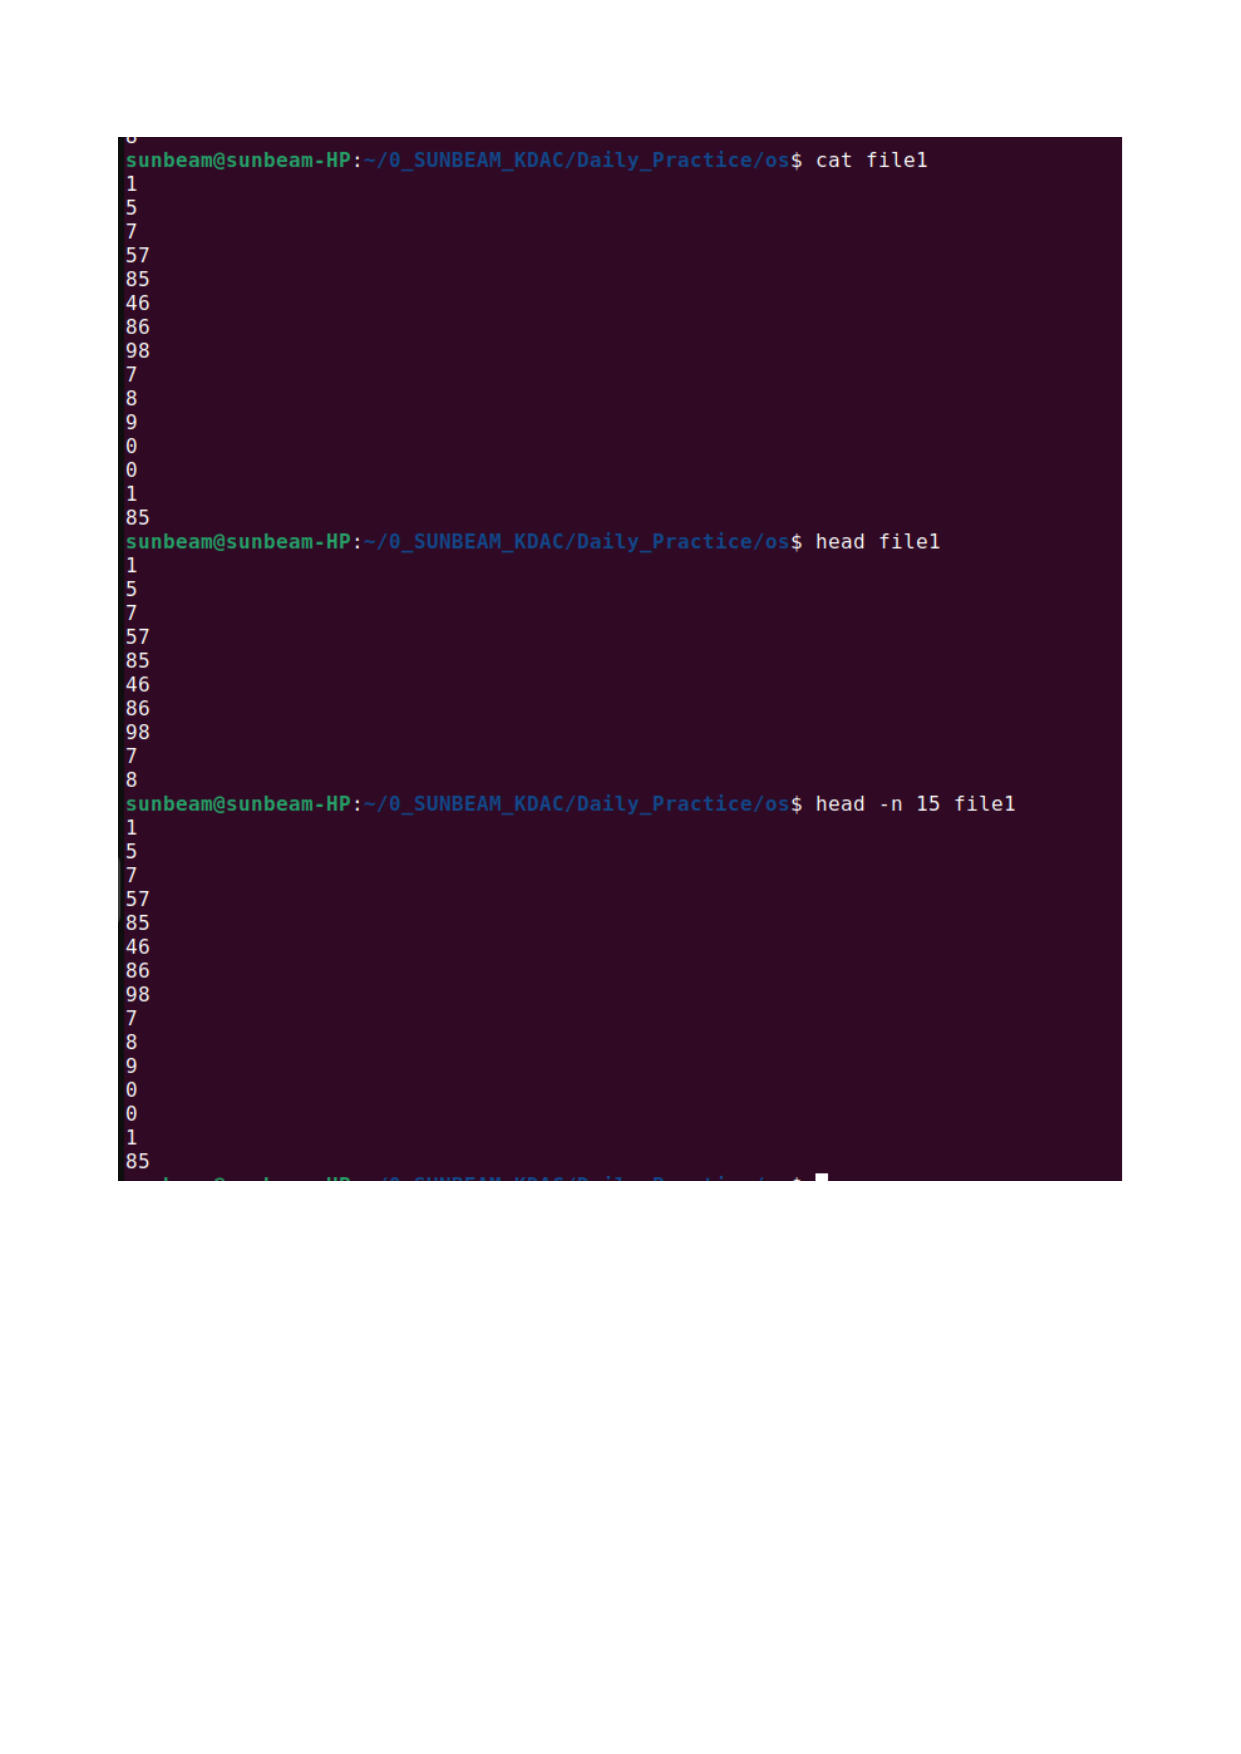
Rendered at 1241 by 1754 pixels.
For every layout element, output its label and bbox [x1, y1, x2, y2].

picture [118, 137, 1123, 1181]
